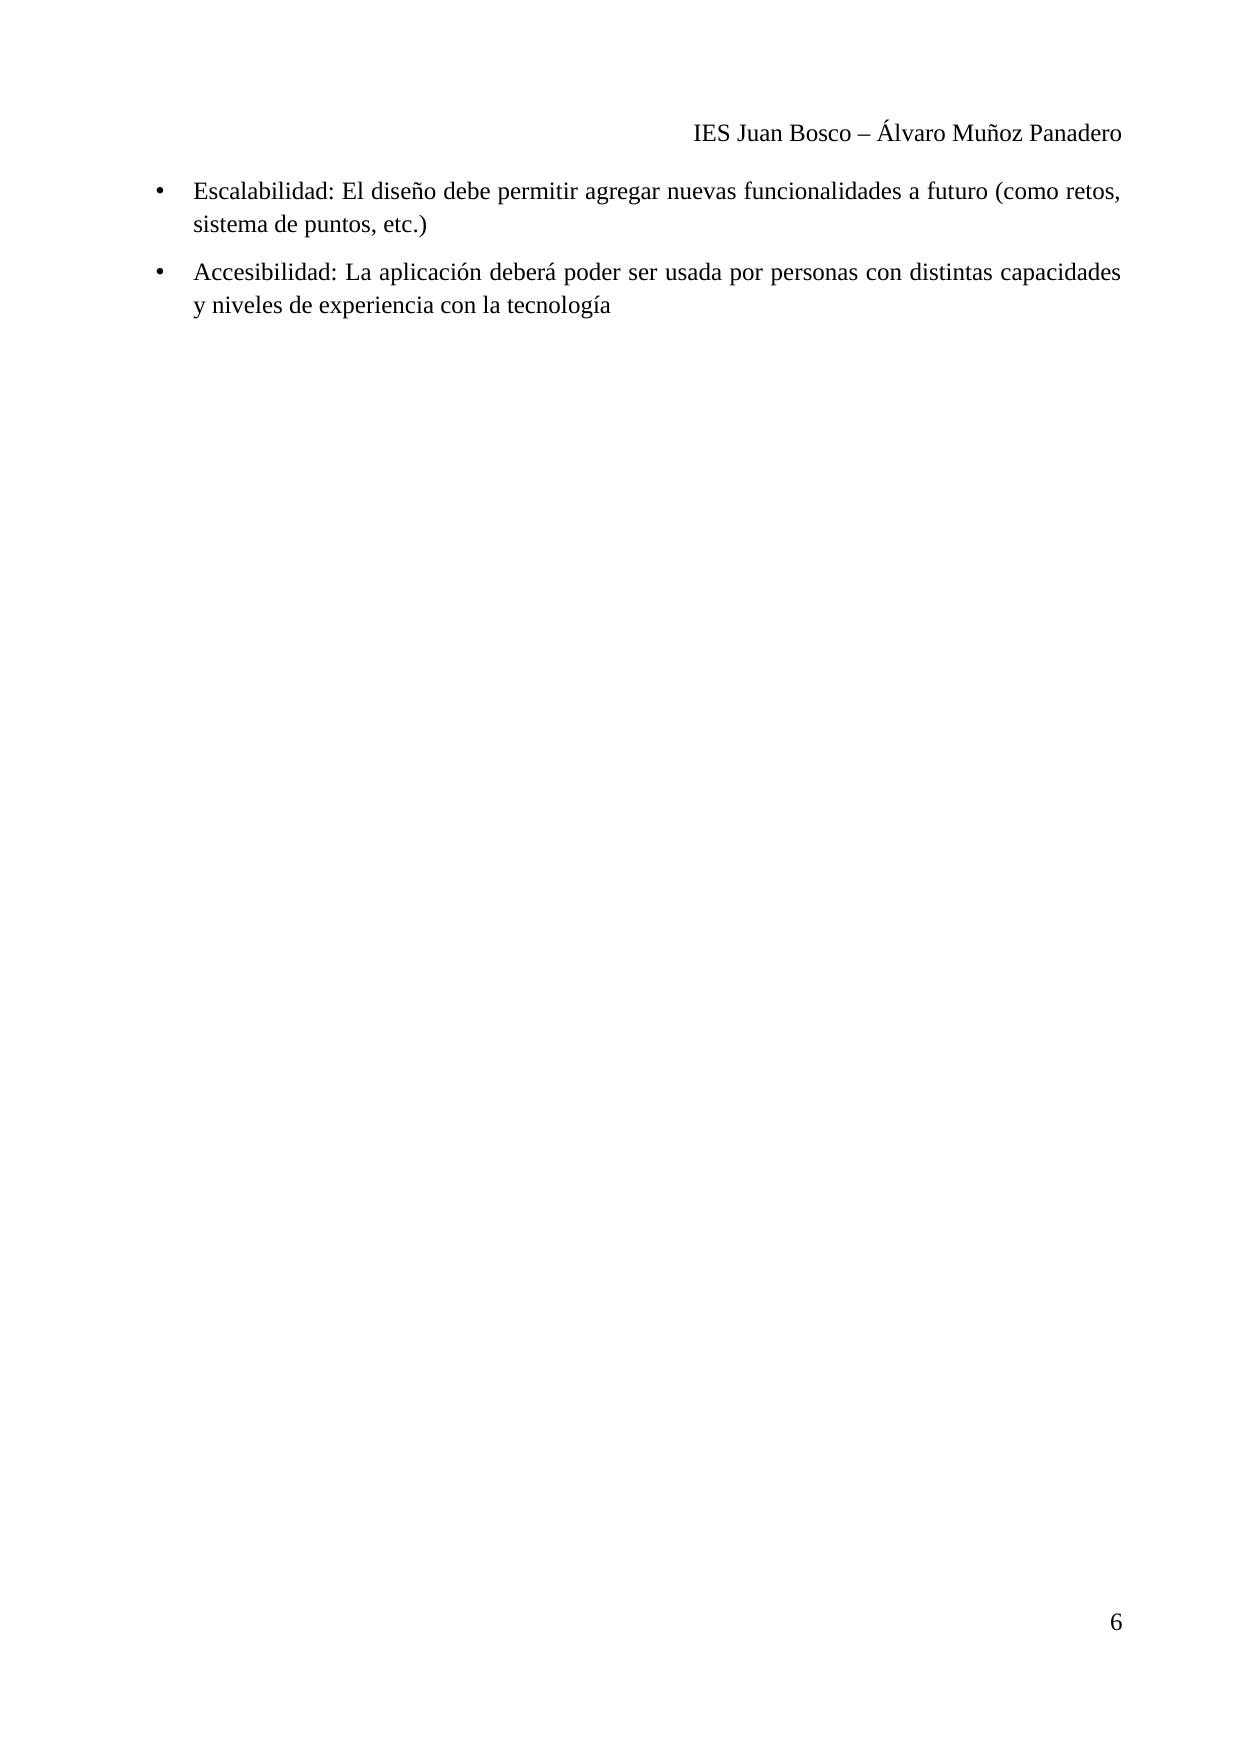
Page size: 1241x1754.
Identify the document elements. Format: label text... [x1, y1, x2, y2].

list Accesibilidad: La aplicación deberá poder ser usada por personas con distintas capacidades y niveles de experiencia con la tecnología [156, 257, 1122, 319]
list Escalabilidad: El diseño debe permitir agregar nuevas funcionalidades a futuro (como retos, sistema de puntos, etc.) [156, 176, 1122, 238]
